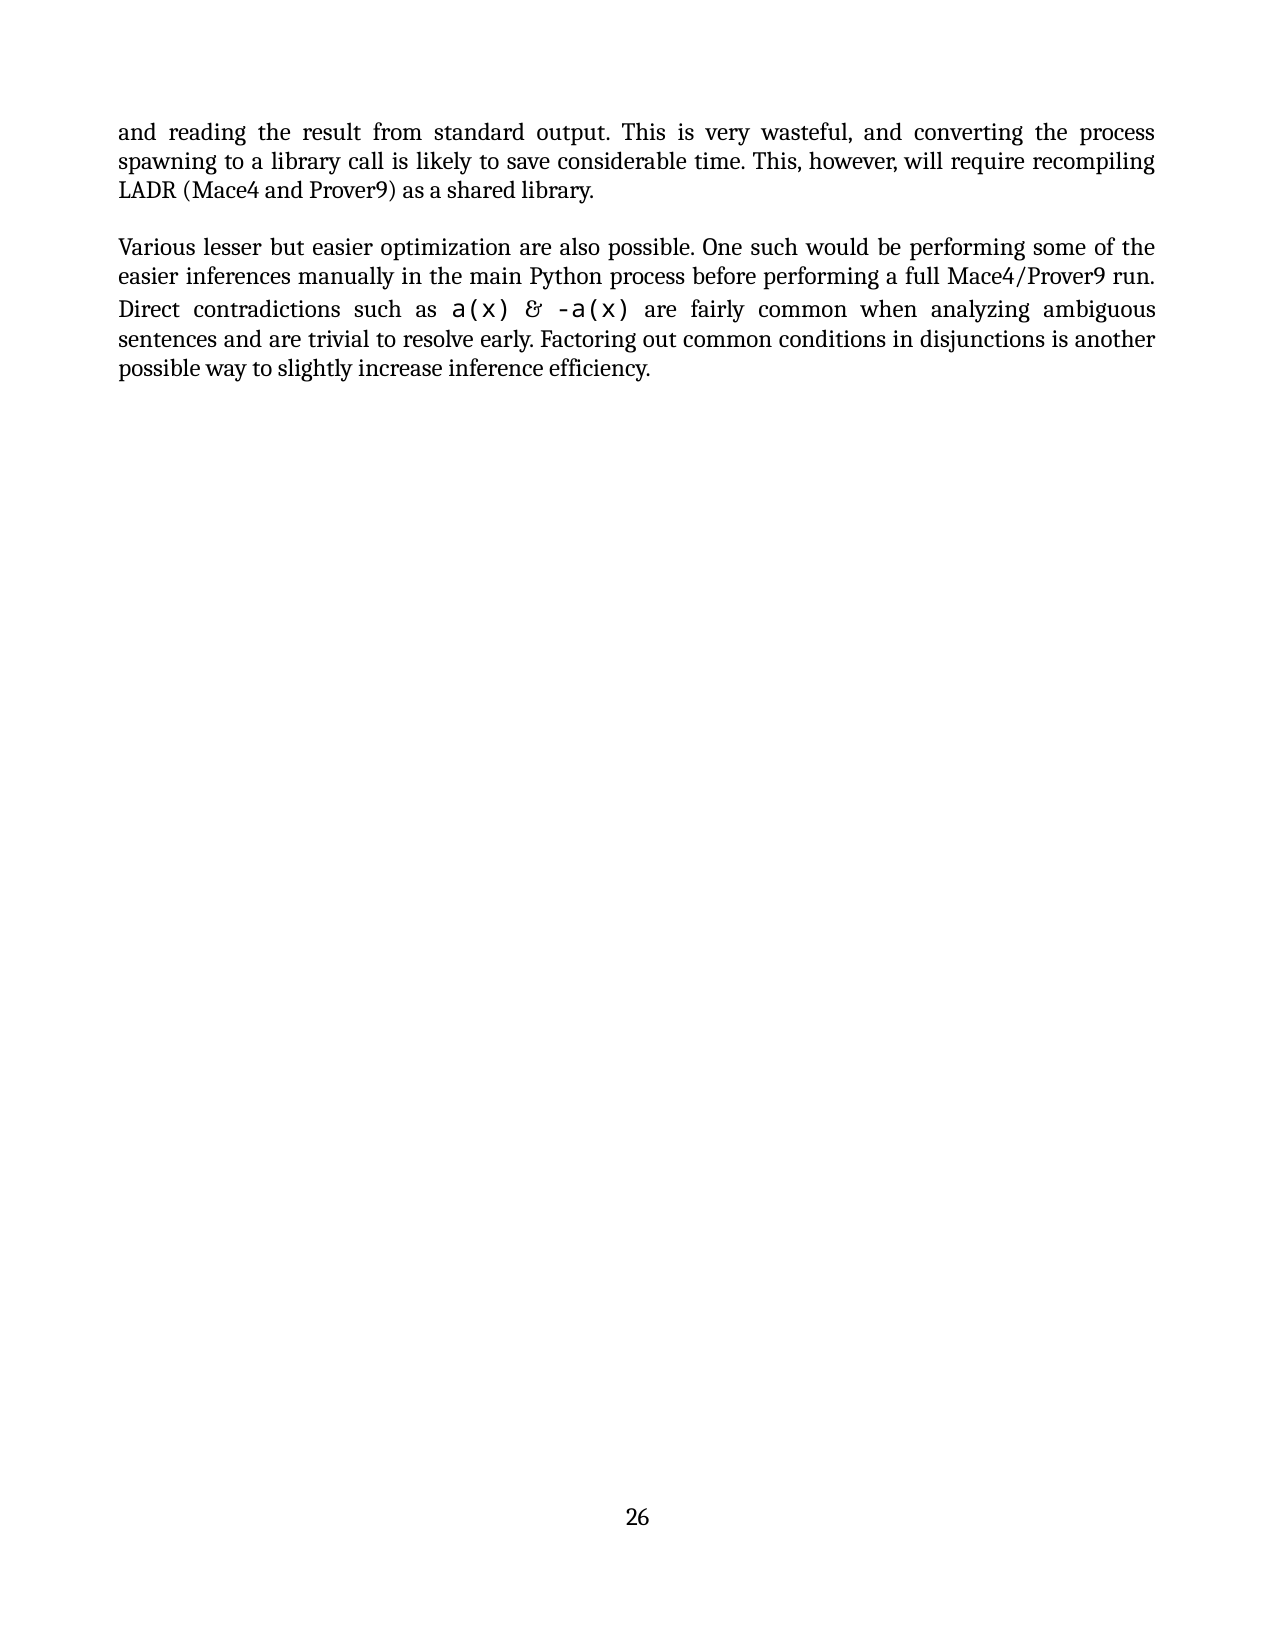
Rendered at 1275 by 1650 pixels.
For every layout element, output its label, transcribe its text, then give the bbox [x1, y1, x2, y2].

text and reading the result from standard output. This is very wasteful, and converting the process spawning to a library call is likely to save considerable time. This, however, will require recompiling LADR (Mace4 and Prover9) as a shared library. [118, 118, 1157, 204]
text Various lesser but easier optimization are also possible. One such would be performing some of the easier inferences manually in the main Python process before performing a full Mace4/Prover9 run. Direct contradictions such as a(x) & -a(x) are fairly common when analyzing ambiguous sentences and are trivial to resolve early. Factoring out common conditions in disjunctions is another possible way to slightly increase inference efficiency. [118, 233, 1157, 382]
